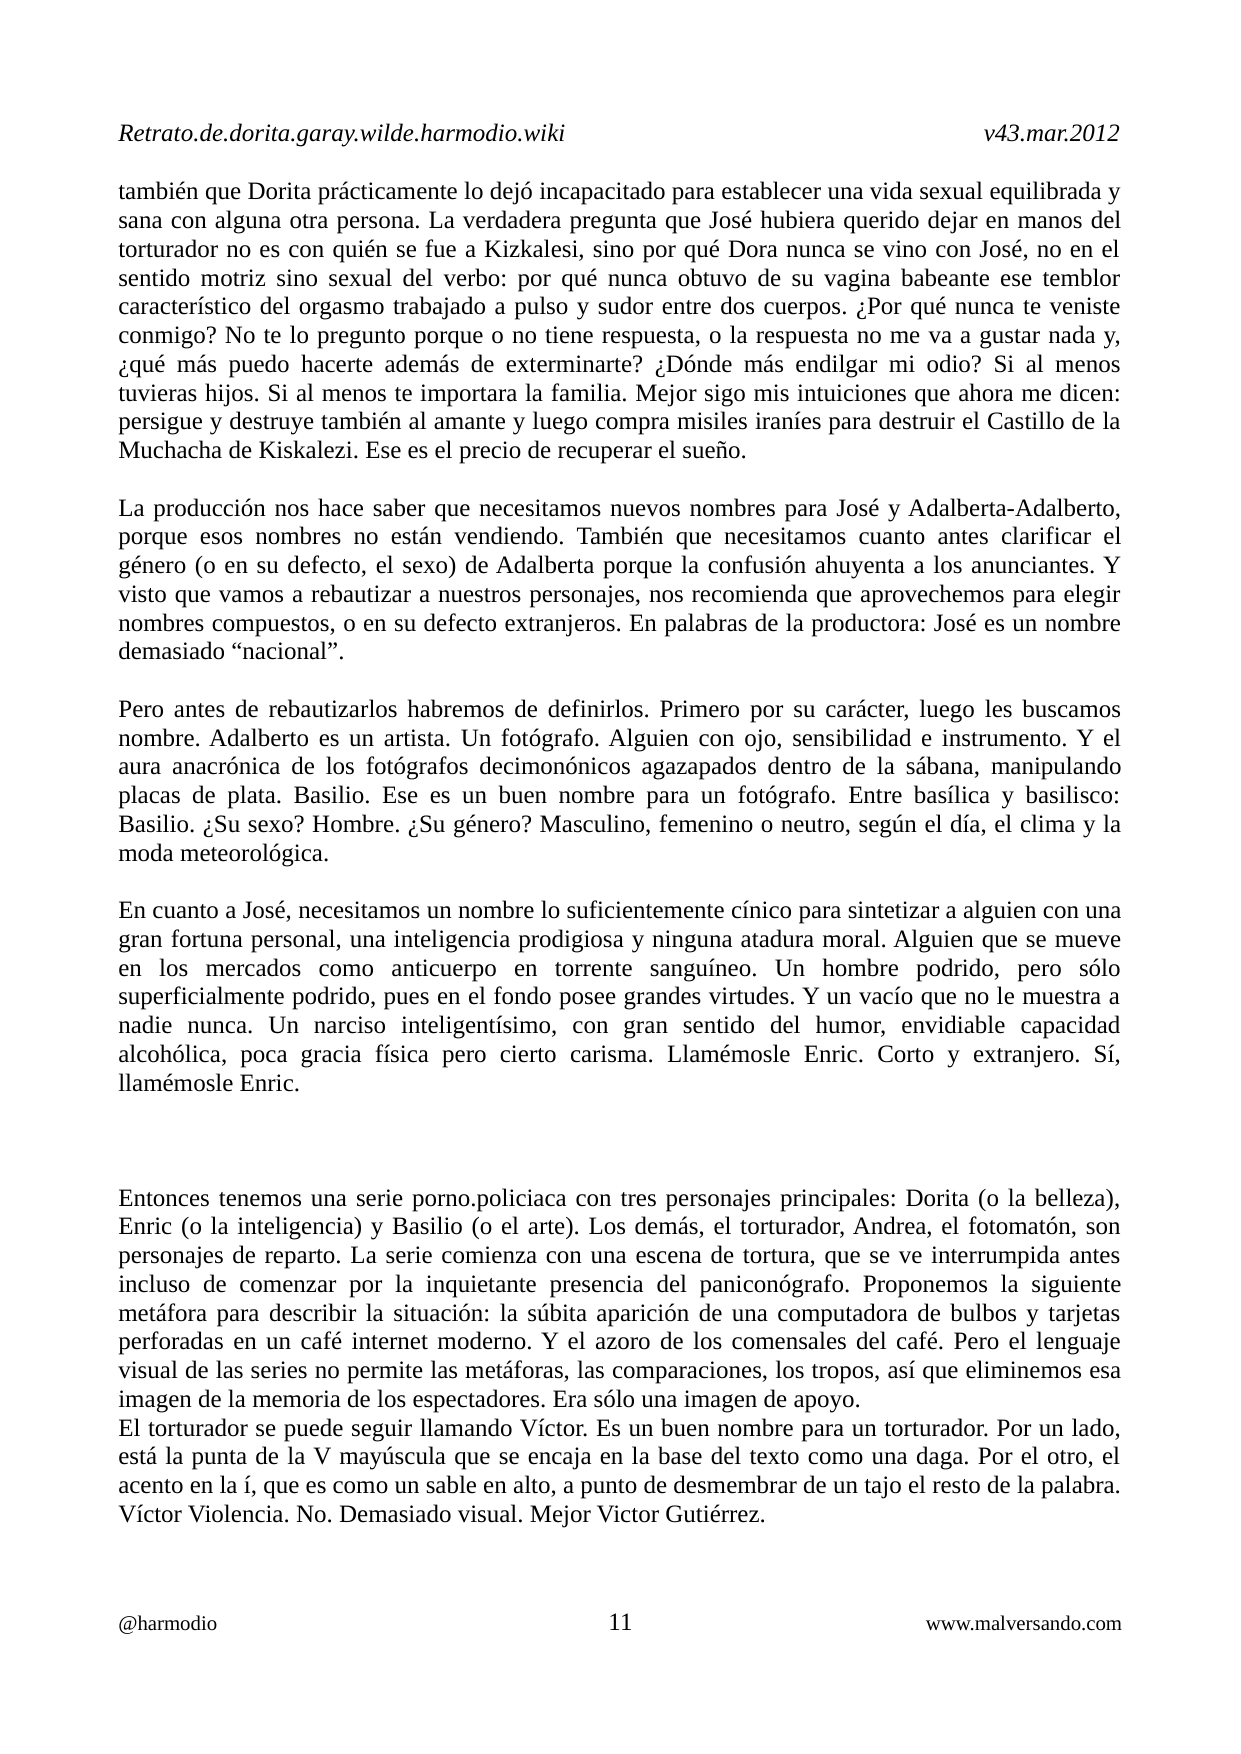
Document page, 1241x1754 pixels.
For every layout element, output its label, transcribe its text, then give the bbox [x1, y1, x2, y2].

text también que Dorita prácticamente lo dejó incapacitado para establecer una vida sexual equilibrada y sana con alguna otra persona. La verdadera pregunta que José hubiera querido dejar en manos del torturador no es con quién se fue a Kizkalesi, sino por qué Dora nunca se vino con José, no en el sentido motriz sino sexual del verbo: por qué nunca obtuvo de su vagina babeante ese temblor característico del orgasmo trabajado a pulso y sudor entre dos cuerpos. ¿Por qué nunca te veniste conmigo? No te lo pregunto porque o no tiene respuesta, o la respuesta no me va a gustar nada y, ¿qué más puedo hacerte además de exterminarte? ¿Dónde más endilgar mi odio? Si al menos tuvieras hijos. Si al menos te importara la familia. Mejor sigo mis intuiciones que ahora me dicen: persigue y destruye también al amante y luego compra misiles iraníes para destruir el Castillo de la Muchacha de Kiskalezi. Ese es el precio de recuperar el sueño. [118, 176, 1122, 464]
text En cuanto a José, necesitamos un nombre lo suficientemente cínico para sintetizar a alguien con una gran fortuna personal, una inteligencia prodigiosa y ninguna atadura moral. Alguien que se mueve en los mercados como anticuerpo en torrente sanguíneo. Un hombre podrido, pero sólo superficialmente podrido, pues en el fondo posee grandes virtudes. Y un vacío que no le muestra a nadie nunca. Un narciso inteligentísimo, con gran sentido del humor, envidiable capacidad alcohólica, poca gracia física pero cierto carisma. Llamémosle Enric. Corto y extranjero. Sí, llamémosle Enric. [118, 895, 1122, 1096]
text El torturador se puede seguir llamando Víctor. Es un buen nombre para un torturador. Por un lado, está la punta de la V mayúscula que se encaja en la base del texto como una daga. Por el otro, el acento en la í, que es como un sable en alto, a punto de desmembrar de un tajo el resto de la palabra. Víctor Violencia. No. Demasiado visual. Mejor Victor Gutiérrez. [118, 1413, 1122, 1528]
text La producción nos hace saber que necesitamos nuevos nombres para José y Adalberta-Adalberto, porque esos nombres no están vendiendo. También que necesitamos cuanto antes clarificar el género (o en su defecto, el sexo) de Adalberta porque la confusión ahuyenta a los anunciantes. Y visto que vamos a rebautizar a nuestros personajes, nos recomienda que aprovechemos para elegir nombres compuestos, o en su defecto extranjeros. En palabras de la productora: José es un nombre demasiado “nacional”. [118, 493, 1122, 665]
text Entonces tenemos una serie porno.policiaca con tres personajes principales: Dorita (o la belleza), Enric (o la inteligencia) y Basilio (o el arte). Los demás, el torturador, Andrea, el fotomatón, son personajes de reparto. La serie comienza con una escena de tortura, que se ve interrumpida antes incluso de comenzar por la inquietante presencia del paniconógrafo. Proponemos la siguiente metáfora para describir la situación: la súbita aparición de una computadora de bulbos y tarjetas perforadas en un café internet moderno. Y el azoro de los comensales del café. Pero el lenguaje visual de las series no permite las metáforas, las comparaciones, los tropos, así que eliminemos esa imagen de la memoria de los espectadores. Era sólo una imagen de apoyo. [118, 1183, 1122, 1413]
text Pero antes de rebautizarlos habremos de definirlos. Primero por su carácter, luego les buscamos nombre. Adalberto es un artista. Un fotógrafo. Alguien con ojo, sensibilidad e instrumento. Y el aura anacrónica de los fotógrafos decimonónicos agazapados dentro de la sábana, manipulando placas de plata. Basilio. Ese es un buen nombre para un fotógrafo. Entre basílica y basilisco: Basilio. ¿Su sexo? Hombre. ¿Su género? Masculino, femenino o neutro, según el día, el clima y la moda meteorológica. [118, 694, 1122, 866]
